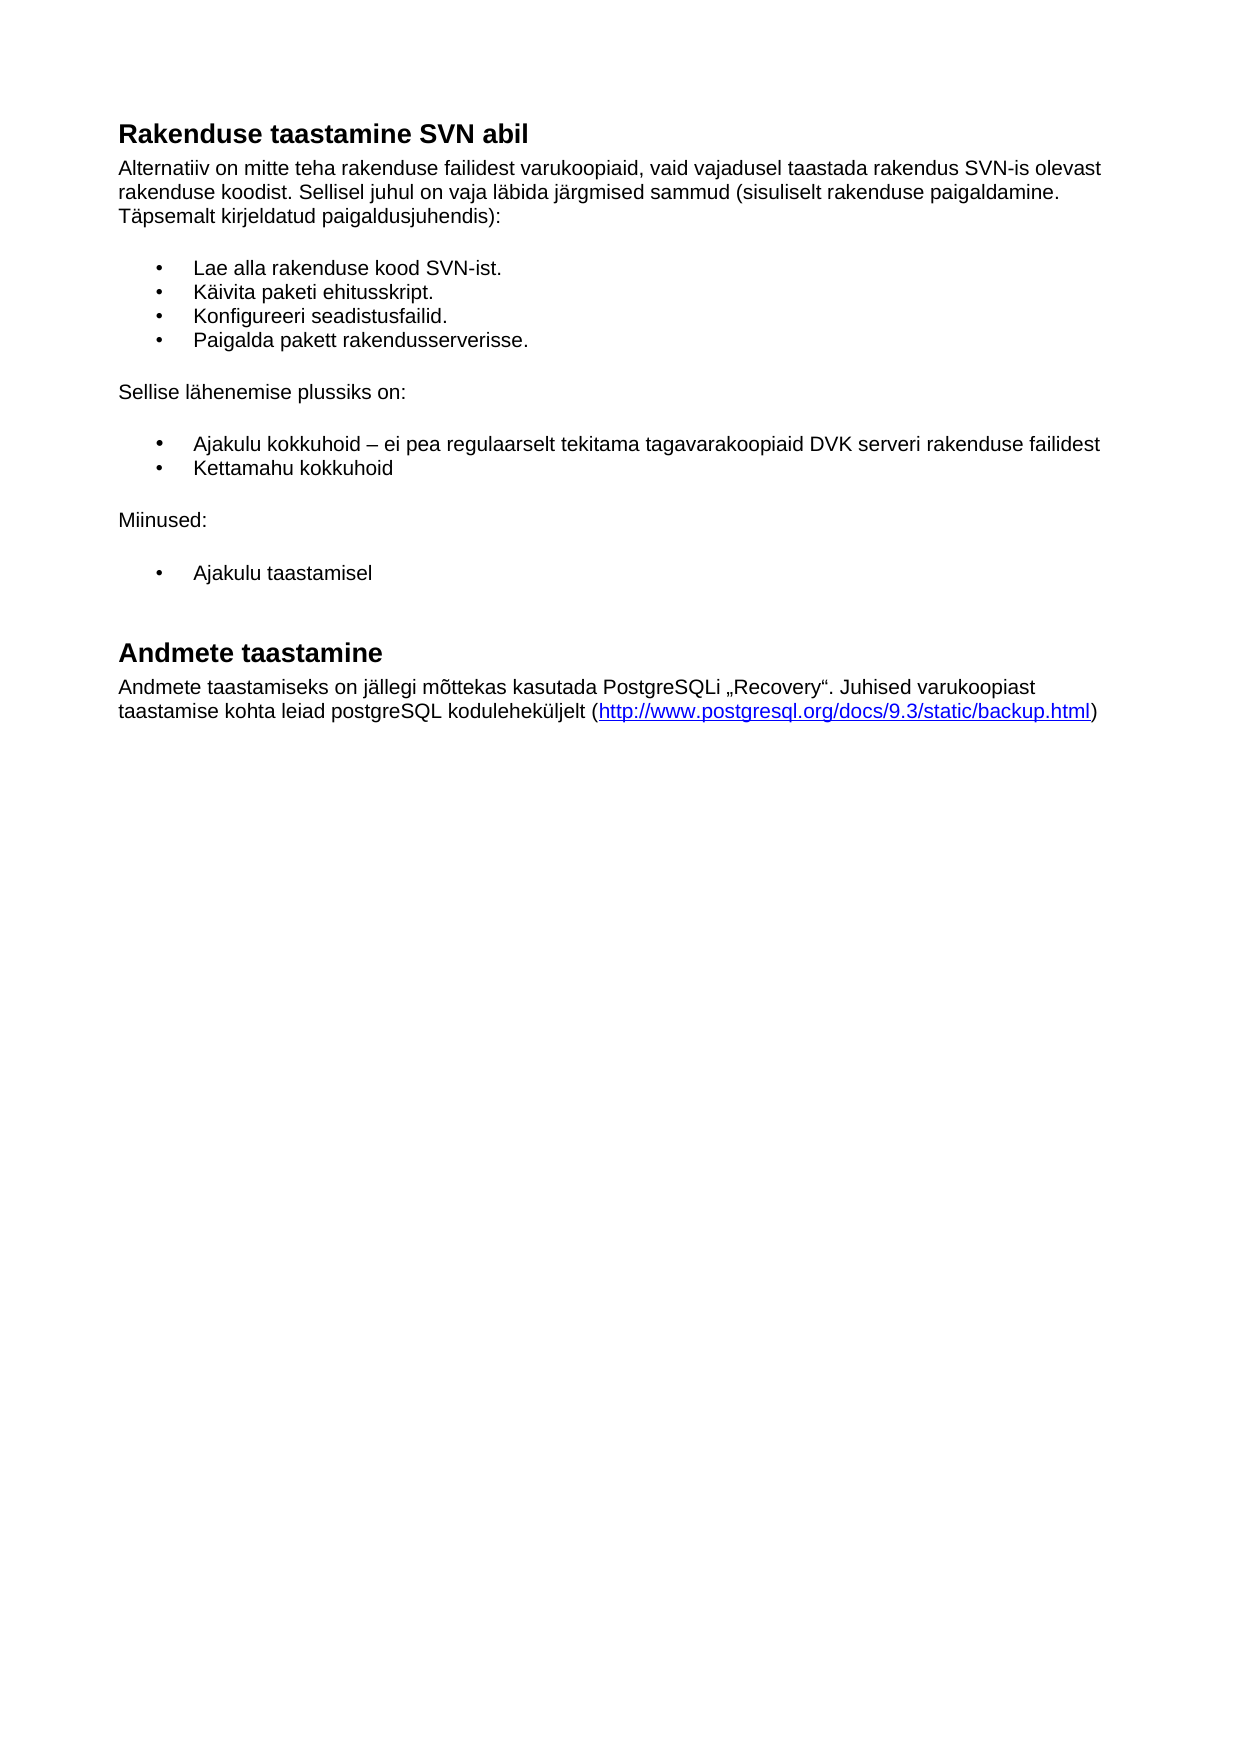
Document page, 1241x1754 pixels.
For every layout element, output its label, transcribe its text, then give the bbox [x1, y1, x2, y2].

list Lae alla rakenduse kood SVN-ist. [156, 256, 1122, 279]
list Kettamahu kokkuhoid [156, 456, 1122, 480]
list Konfigureeri seadistusfailid. [156, 304, 1122, 328]
list Paigalda pakett rakendusserverisse. [156, 328, 1122, 352]
text Alternatiiv on mitte teha rakenduse failidest varukoopiaid, vaid vajadusel taastada rakendus SVN-is olevast rakenduse koodist. Sellisel juhul on vaja läbida järgmised sammud (sisuliselt rakenduse paigaldamine. Täpsemalt kirjeldatud paigaldusjuhendis): [118, 156, 1122, 227]
text Andmete taastamine [118, 637, 1122, 669]
list Ajakulu kokkuhoid – ei pea regulaarselt tekitama tagavarakoopiaid DVK serveri rakenduse failidest [156, 432, 1122, 456]
list Ajakulu taastamisel [156, 560, 1122, 584]
text Andmete taastamiseks on jällegi mõttekas kasutada PostgreSQLi „Recovery“. Juhised varukoopiast taastamise kohta leiad postgreSQL koduleheküljelt (http://www.postgresql.org/docs/9.3/static/backup.html) [118, 675, 1122, 723]
list Käivita paketi ehitusskript. [156, 279, 1122, 304]
text Rakenduse taastamine SVN abil [118, 118, 1122, 149]
text Miinused: [118, 508, 1122, 532]
text Sellise lähenemise plussiks on: [118, 380, 1122, 404]
